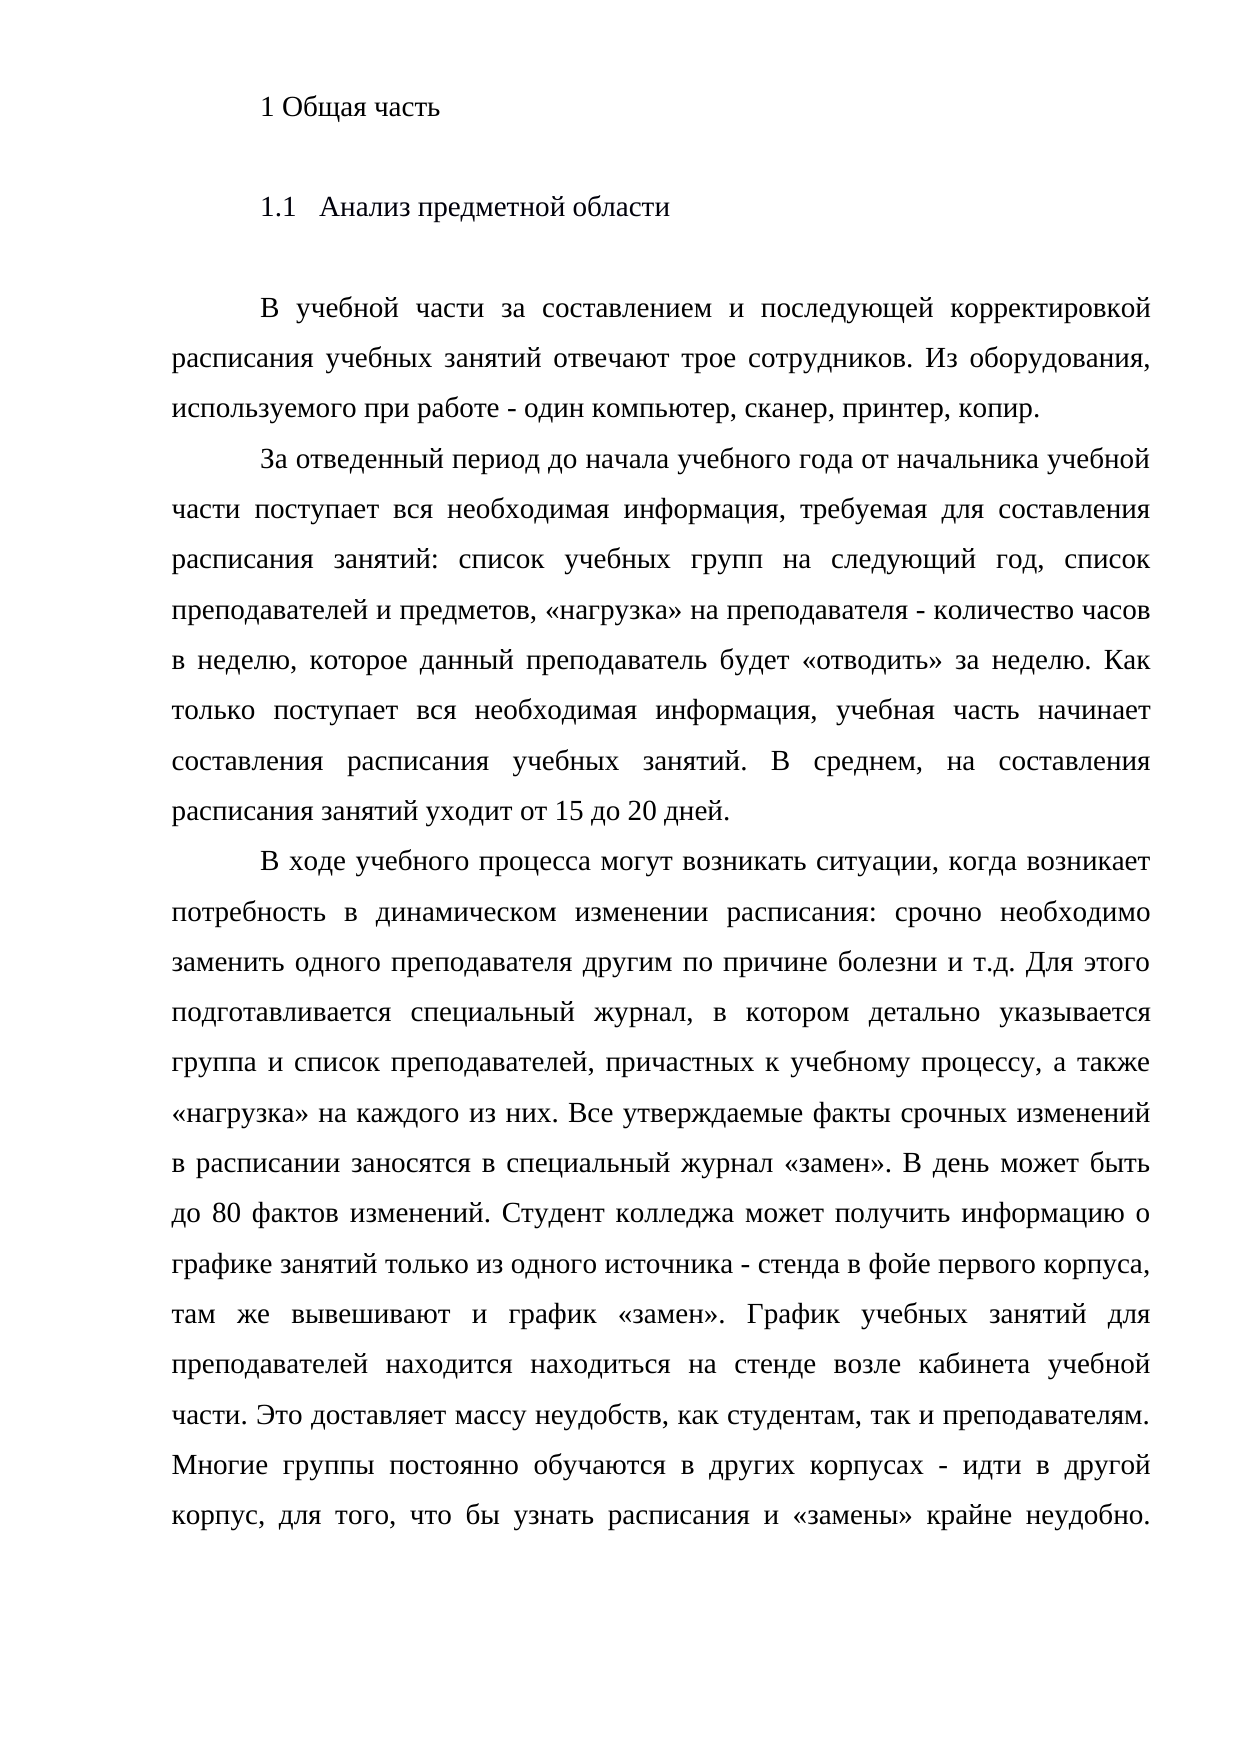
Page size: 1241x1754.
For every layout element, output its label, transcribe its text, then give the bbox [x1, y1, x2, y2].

text В ходе учебного процесса могут возникать ситуации, когда возникает потребность в динамическом изменении расписания: срочно необходимо заменить одного преподавателя другим по причине болезни и т.д. Для этого подготавливается специальный журнал, в котором детально указывается группа и список преподавателей, причастных к учебному процессу, а также «нагрузка» на каждого из них. Все утверждаемые факты срочных изменений в расписании заносятся в специальный журнал «замен». В день может быть до 80 фактов изменений. Студент колледжа может получить информацию о графике занятий только из одного источника - стенда в фойе первого корпуса, там же вывешивают и график «замен». График учебных занятий для преподавателей находится находиться на стенде возле кабинета учебной части. Это доставляет массу неудобств, как студентам, так и преподавателям. Многие группы постоянно обучаются в других корпусах - идти в другой корпус, для того, что бы узнать расписания и «замены» крайне неудобно. [171, 843, 1152, 1531]
text За отведенный период до начала учебного года от начальника учебной части поступает вся необходимая информация, требуемая для составления расписания занятий: список учебных групп на следующий год, список преподавателей и предметов, «нагрузка» на преподавателя - количество часов в неделю, которое данный преподаватель будет «отводить» за неделю. Как только поступает вся необходимая информация, учебная часть начинает составления расписания учебных занятий. В среднем, на составления расписания занятий уходит от 15 до 20 дней. [171, 441, 1152, 827]
list Анализ предметной области [171, 189, 1152, 223]
text В учебной части за составлением и последующей корректировкой расписания учебных занятий отвечают трое сотрудников. Из оборудования, используемого при работе - один компьютер, сканер, принтер, копир. [171, 290, 1152, 424]
text 1 Общая часть [171, 89, 1152, 122]
